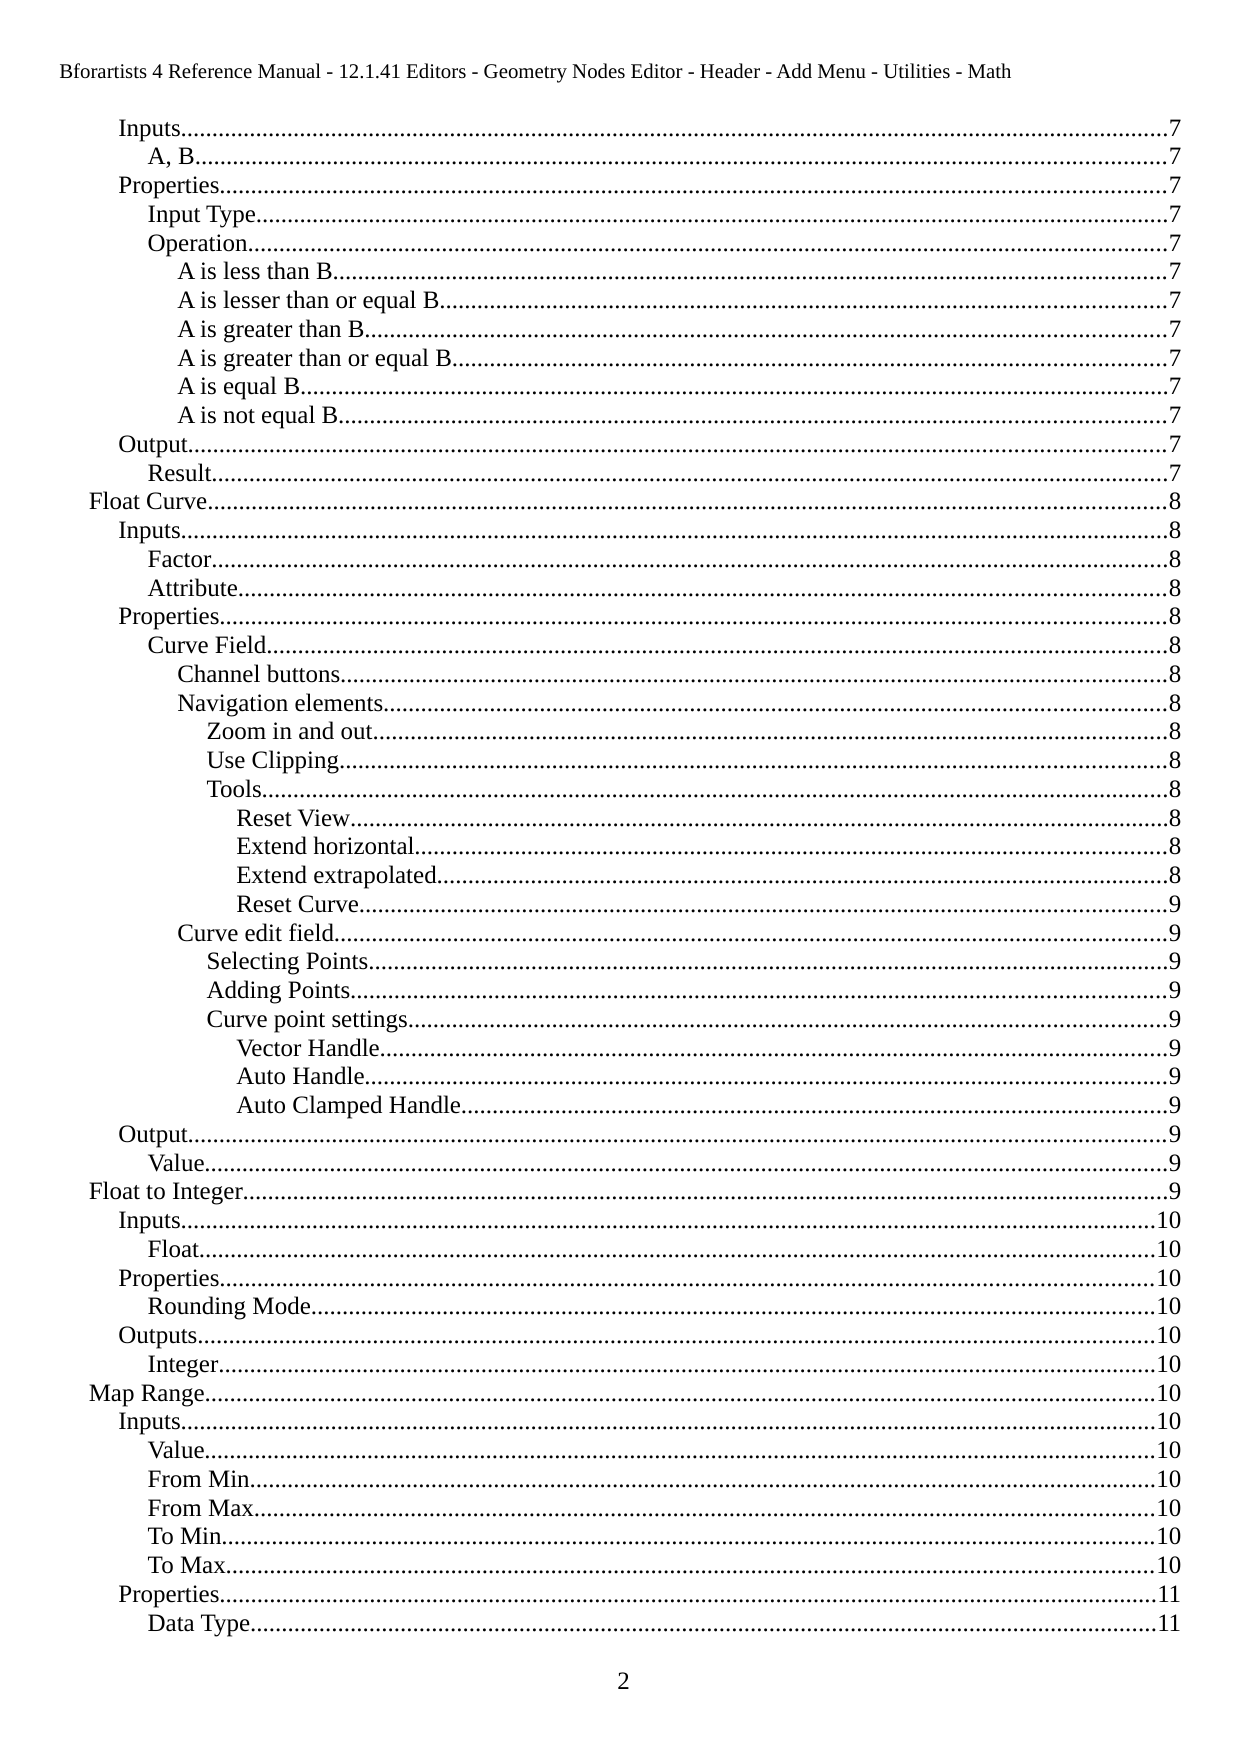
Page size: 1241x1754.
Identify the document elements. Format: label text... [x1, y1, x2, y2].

text Input Type 7 [147, 199, 1181, 228]
text Properties 8 [118, 601, 1181, 630]
text From Min 10 [147, 1464, 1181, 1493]
text Tools 8 [206, 774, 1181, 803]
text Extend horizontal 8 [236, 831, 1181, 860]
text Reset Curve 9 [236, 889, 1181, 918]
text Auto Clamped Handle 9 [236, 1090, 1181, 1119]
text To Max 10 [147, 1550, 1181, 1579]
text Properties 10 [118, 1263, 1181, 1291]
text Value 9 [147, 1148, 1181, 1176]
text Curve point settings 9 [206, 1004, 1181, 1033]
text Properties 7 [118, 170, 1181, 199]
text Data Type 11 [147, 1608, 1181, 1636]
text A is equal B 7 [177, 371, 1181, 400]
text Curve edit field 9 [177, 918, 1181, 946]
text Factor 8 [147, 544, 1181, 573]
text A is not equal B 7 [177, 400, 1181, 429]
text Inputs 10 [118, 1406, 1181, 1435]
text Reset View 8 [236, 803, 1181, 831]
text Vector Handle 9 [236, 1033, 1181, 1061]
text Channel buttons 8 [177, 659, 1181, 688]
text A is less than B 7 [177, 256, 1181, 285]
text From Max 10 [147, 1493, 1181, 1521]
text Inputs 7 [118, 113, 1181, 141]
text Result 7 [147, 458, 1181, 486]
text Zoom in and out 8 [206, 716, 1181, 745]
text Adding Points 9 [206, 975, 1181, 1004]
text Map Range 10 [88, 1378, 1181, 1406]
text Output 9 [118, 1119, 1181, 1148]
text Attribute 8 [147, 573, 1181, 601]
text A, B 7 [147, 141, 1181, 170]
text Auto Handle 9 [236, 1061, 1181, 1090]
text Rounding Mode 10 [147, 1291, 1181, 1320]
text Use Clipping 8 [206, 745, 1181, 774]
text Inputs 8 [118, 515, 1181, 544]
text Outputs 10 [118, 1320, 1181, 1349]
text Selecting Points 9 [206, 946, 1181, 975]
text Float 10 [147, 1234, 1181, 1263]
text A is greater than B 7 [177, 314, 1181, 343]
text To Min 10 [147, 1521, 1181, 1550]
text Value 10 [147, 1435, 1181, 1464]
text Navigation elements 8 [177, 688, 1181, 716]
text Extend extrapolated 8 [236, 860, 1181, 889]
text Output 7 [118, 429, 1181, 458]
text Operation 7 [147, 228, 1181, 256]
text Float to Integer 9 [88, 1176, 1181, 1205]
text Integer 10 [147, 1349, 1181, 1378]
text Curve Field 8 [147, 630, 1181, 659]
text Properties 11 [118, 1579, 1181, 1608]
text Float Curve 8 [88, 486, 1181, 515]
text A is lesser than or equal B 7 [177, 285, 1181, 314]
text Inputs 10 [118, 1205, 1181, 1234]
text A is greater than or equal B 7 [177, 343, 1181, 371]
